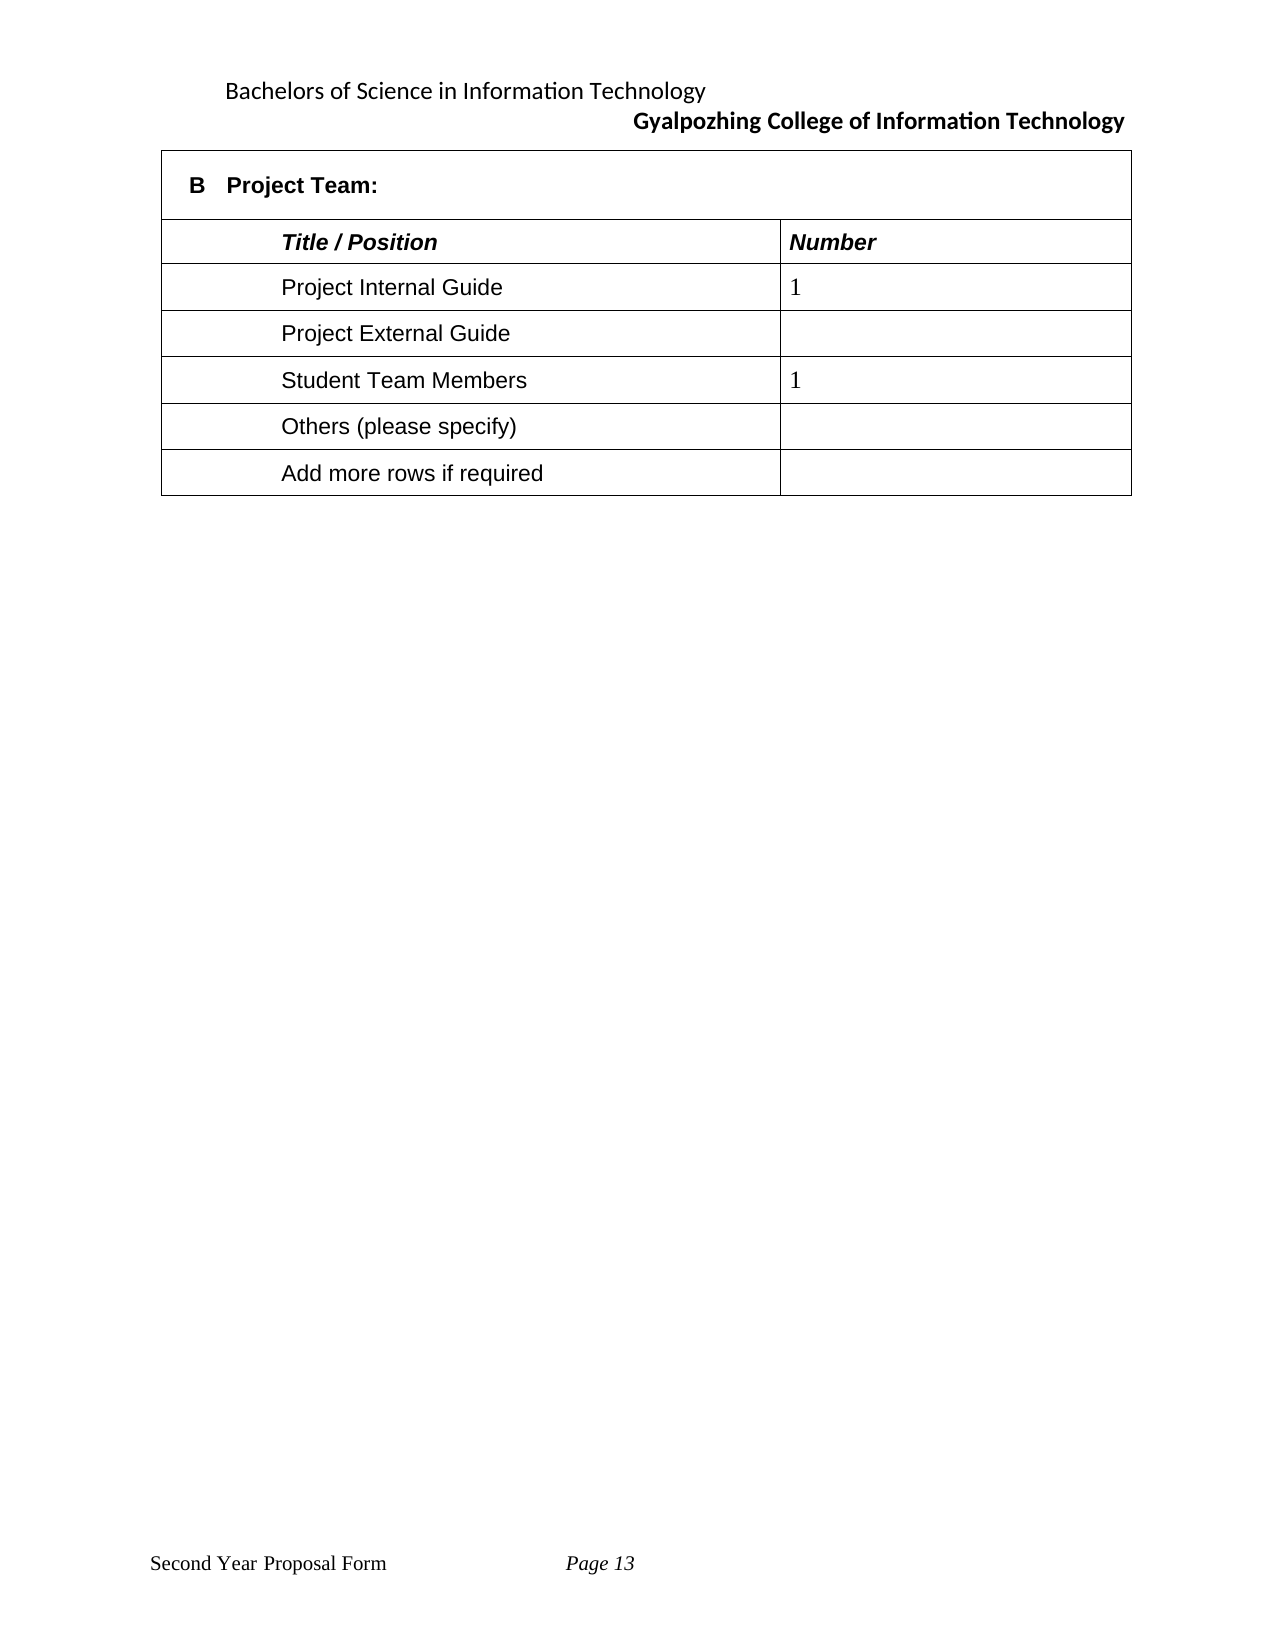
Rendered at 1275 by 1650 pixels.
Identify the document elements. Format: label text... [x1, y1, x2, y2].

table_cell Number [781, 220, 1131, 263]
table_cell 1 [781, 357, 1131, 402]
table_cell Title / Position [162, 220, 780, 263]
table_cell Project External Guide [162, 311, 780, 356]
table_cell [781, 450, 1131, 495]
table_cell Add more rows if required [162, 450, 780, 495]
table_cell Student Team Members [162, 357, 780, 402]
table_cell 1 [781, 264, 1131, 309]
table_cell [781, 404, 1131, 449]
table_header Project Team: [162, 151, 1131, 219]
table_cell [781, 311, 1131, 356]
table_cell Others (please specify) [162, 404, 780, 449]
table_cell Project Internal Guide [162, 264, 780, 309]
